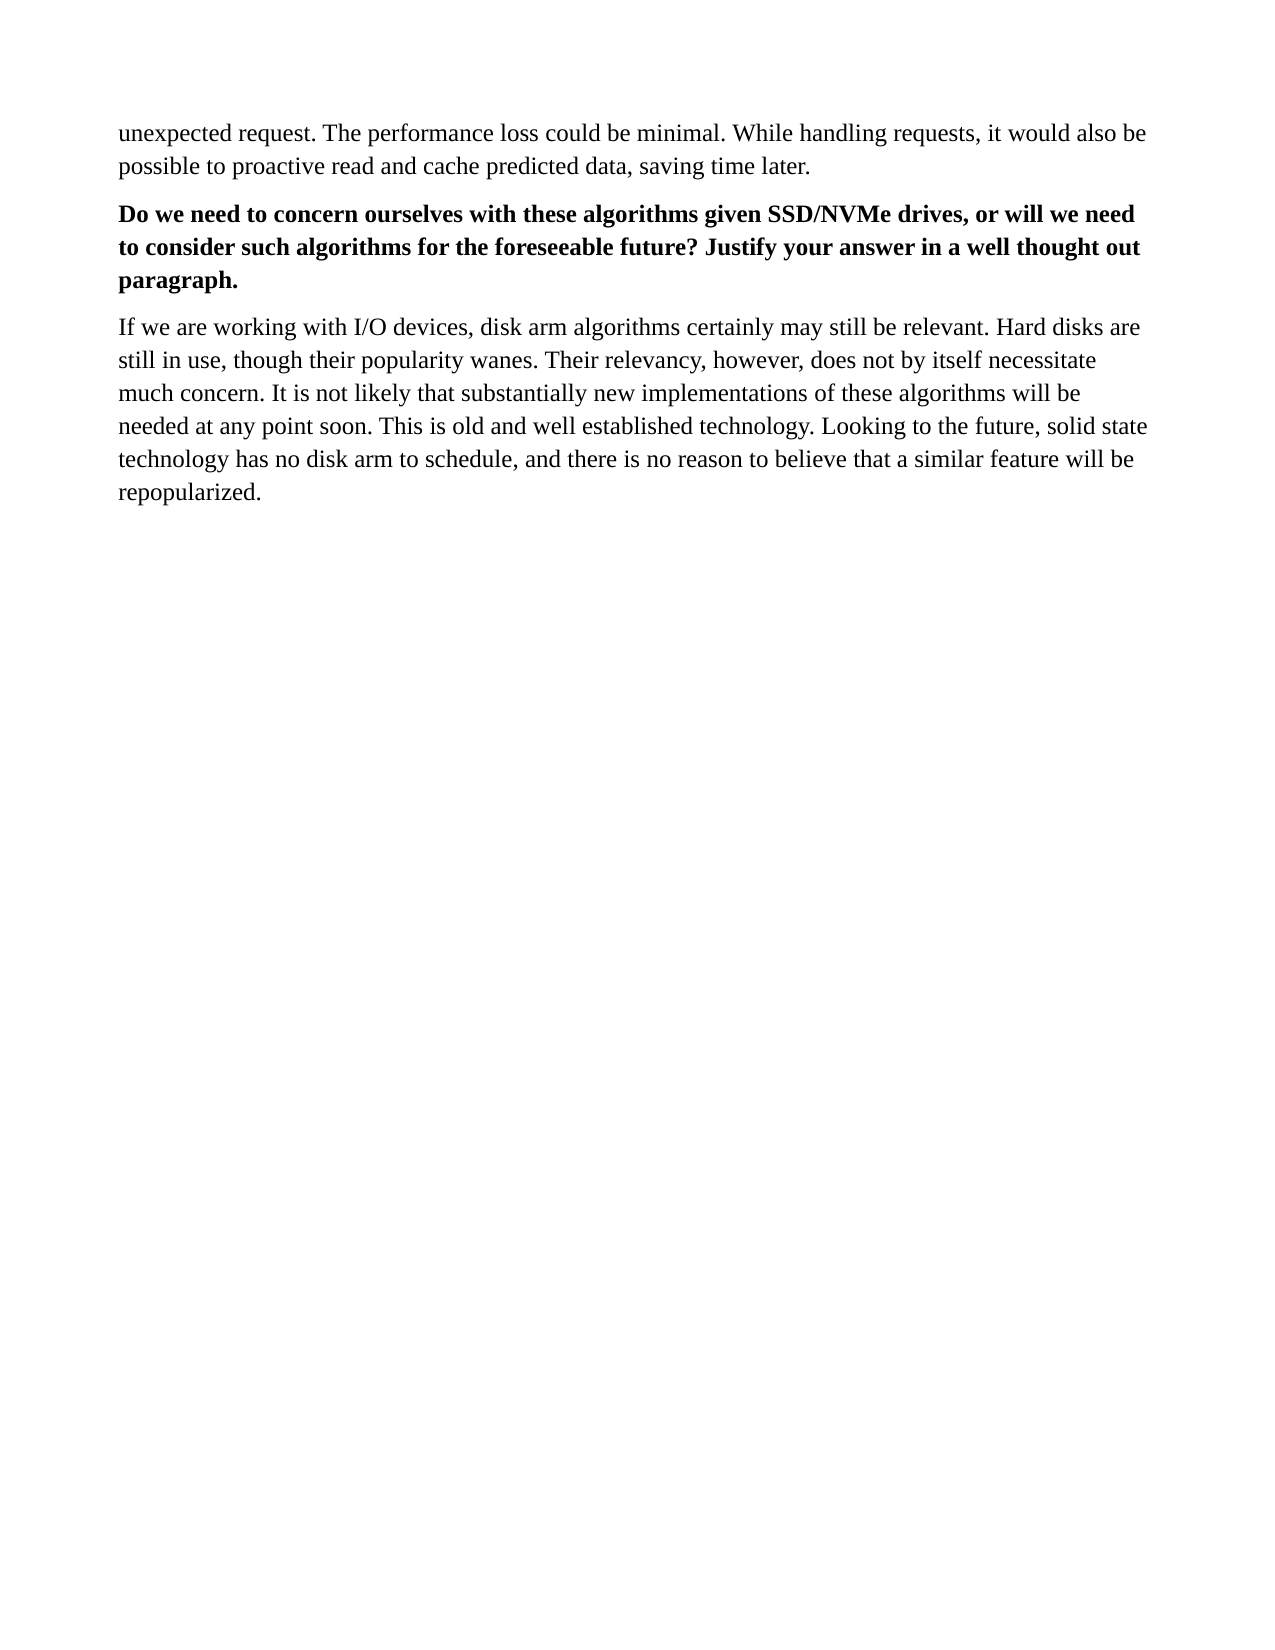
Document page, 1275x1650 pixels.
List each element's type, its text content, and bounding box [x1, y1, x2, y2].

text unexpected request. The performance loss could be minimal. While handling requests, it would also be possible to proactive read and cache predicted data, saving time later. [118, 118, 1157, 180]
text Do we need to concern ourselves with these algorithms given SSD/NVMe drives, or will we need to consider such algorithms for the foreseeable future? Justify your answer in a well thought out paragraph. [118, 199, 1157, 293]
text If we are working with I/O devices, disk arm algorithms certainly may still be relevant. Hard disks are still in use, though their popularity wanes. Their relevancy, however, does not by itself necessitate much concern. It is not likely that substantially new implementations of these algorithms will be needed at any point soon. This is old and well established technology. Looking to the future, solid state technology has no disk arm to schedule, and there is no reason to believe that a similar feature will be repopularized. [118, 312, 1157, 506]
